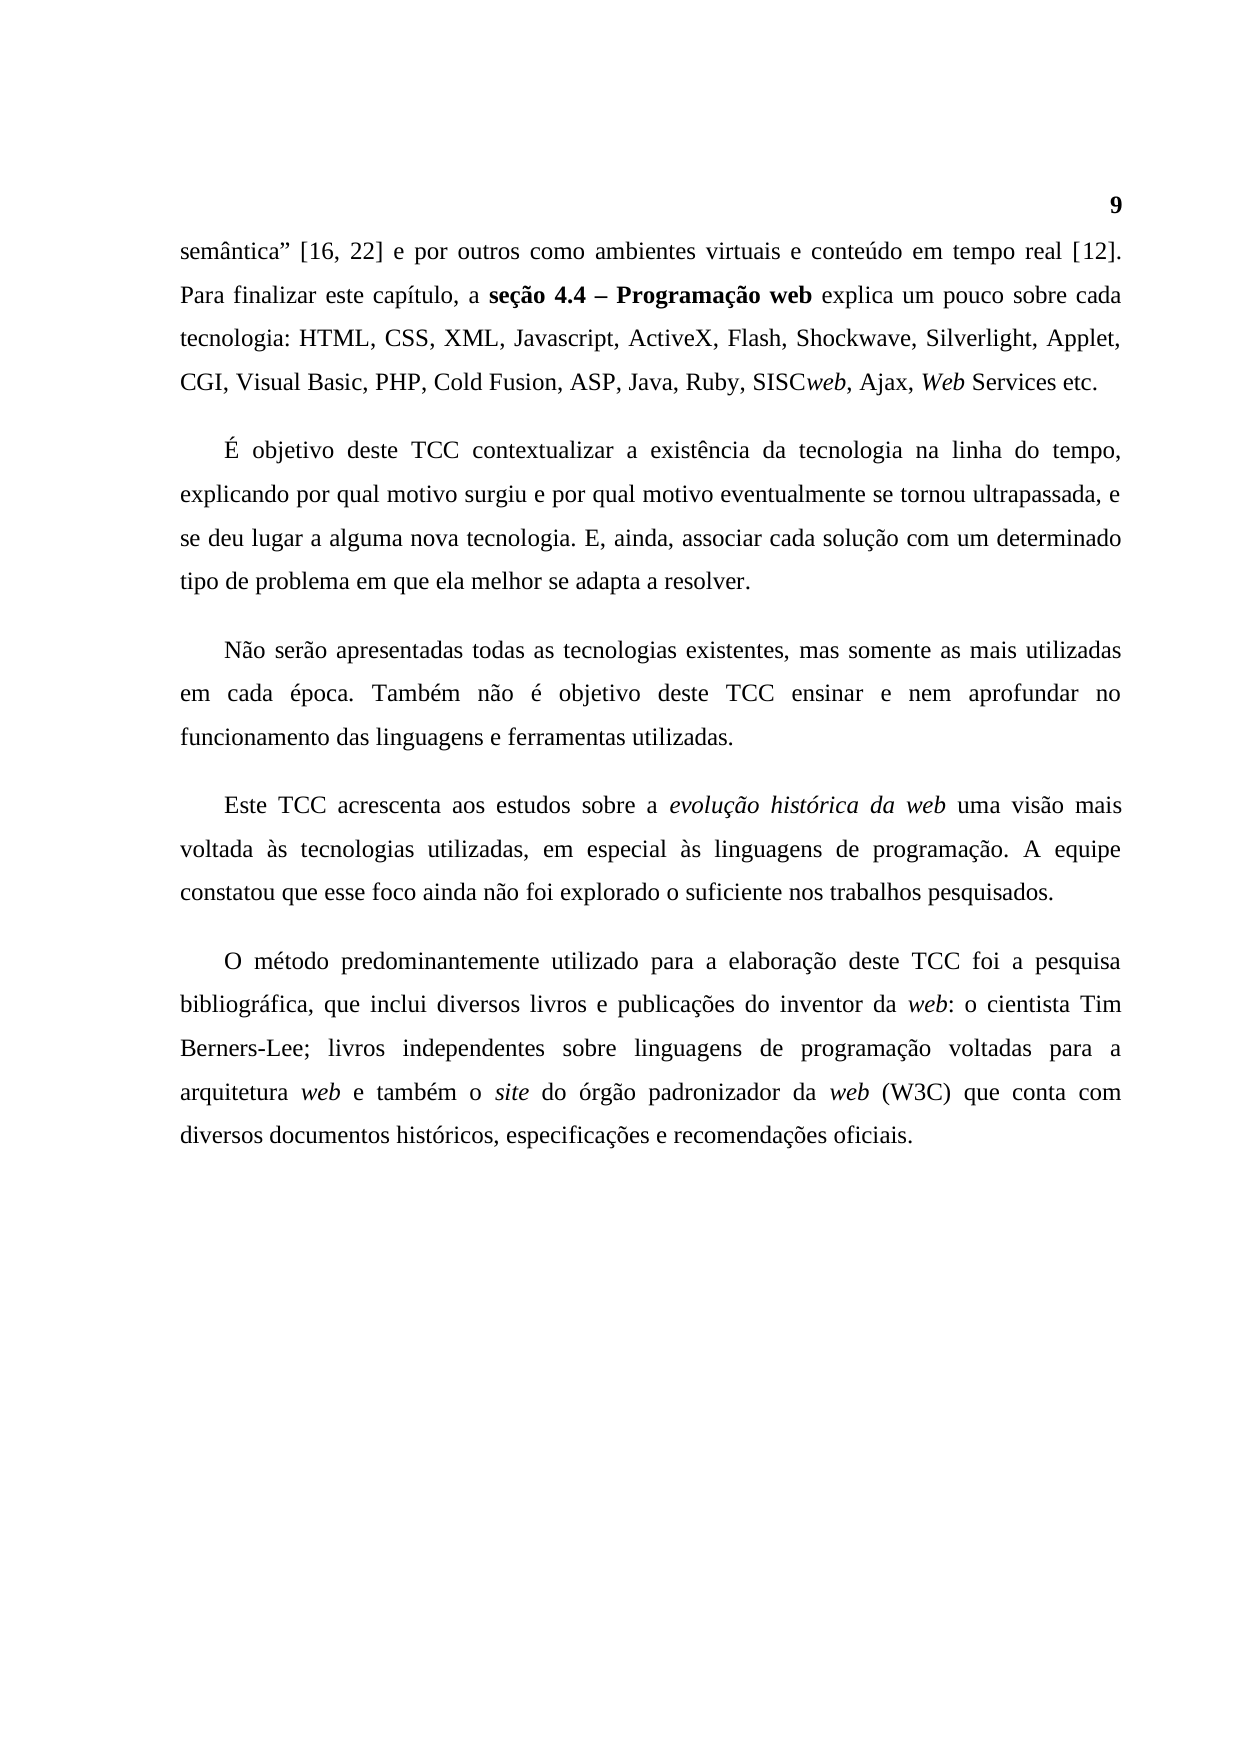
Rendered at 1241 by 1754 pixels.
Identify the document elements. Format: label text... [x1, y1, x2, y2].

text É objetivo deste TCC contextualizar a existência da tecnologia na linha do tempo, explicando por qual motivo surgiu e por qual motivo eventualmente se tornou ultrapassada, e se deu lugar a alguma nova tecnologia. E, ainda, associar cada solução com um determinado tipo de problema em que ela melhor se adapta a resolver. [180, 435, 1122, 595]
text Não serão apresentadas todas as tecnologias existentes, mas somente as mais utilizadas em cada época. Também não é objetivo deste TCC ensinar e nem aprofundar no funcionamento das linguagens e ferramentas utilizadas. [180, 634, 1122, 751]
text O método predominantemente utilizado para a elaboração deste TCC foi a pesquisa bibliográfica, que inclui diversos livros e publicações do inventor da web: o cientista Tim Berners‑Lee; livros independentes sobre linguagens de programação voltadas para a arquitetura web e também o site do órgão padronizador da web (W3C) que conta com diversos documentos históricos, especificações e recomendações oficiais. [180, 946, 1122, 1149]
text semântica” [16, 22] e por outros como ambientes virtuais e conteúdo em tempo real [12]. Para finalizar este capítulo, a seção 4.4 – Programação web explica um pouco sobre cada tecnologia: HTML, CSS, XML, Javascript, ActiveX, Flash, Shockwave, Silverlight, Applet, CGI, Visual Basic, PHP, Cold Fusion, ASP, Java, Ruby, SISCweb, Ajax, Web Services etc. [180, 236, 1122, 396]
text Este TCC acrescenta aos estudos sobre a evolução histórica da web uma visão mais voltada às tecnologias utilizadas, em especial às linguagens de programação. A equipe constatou que esse foco ainda não foi explorado o suficiente nos trabalhos pesquisados. [180, 790, 1122, 906]
